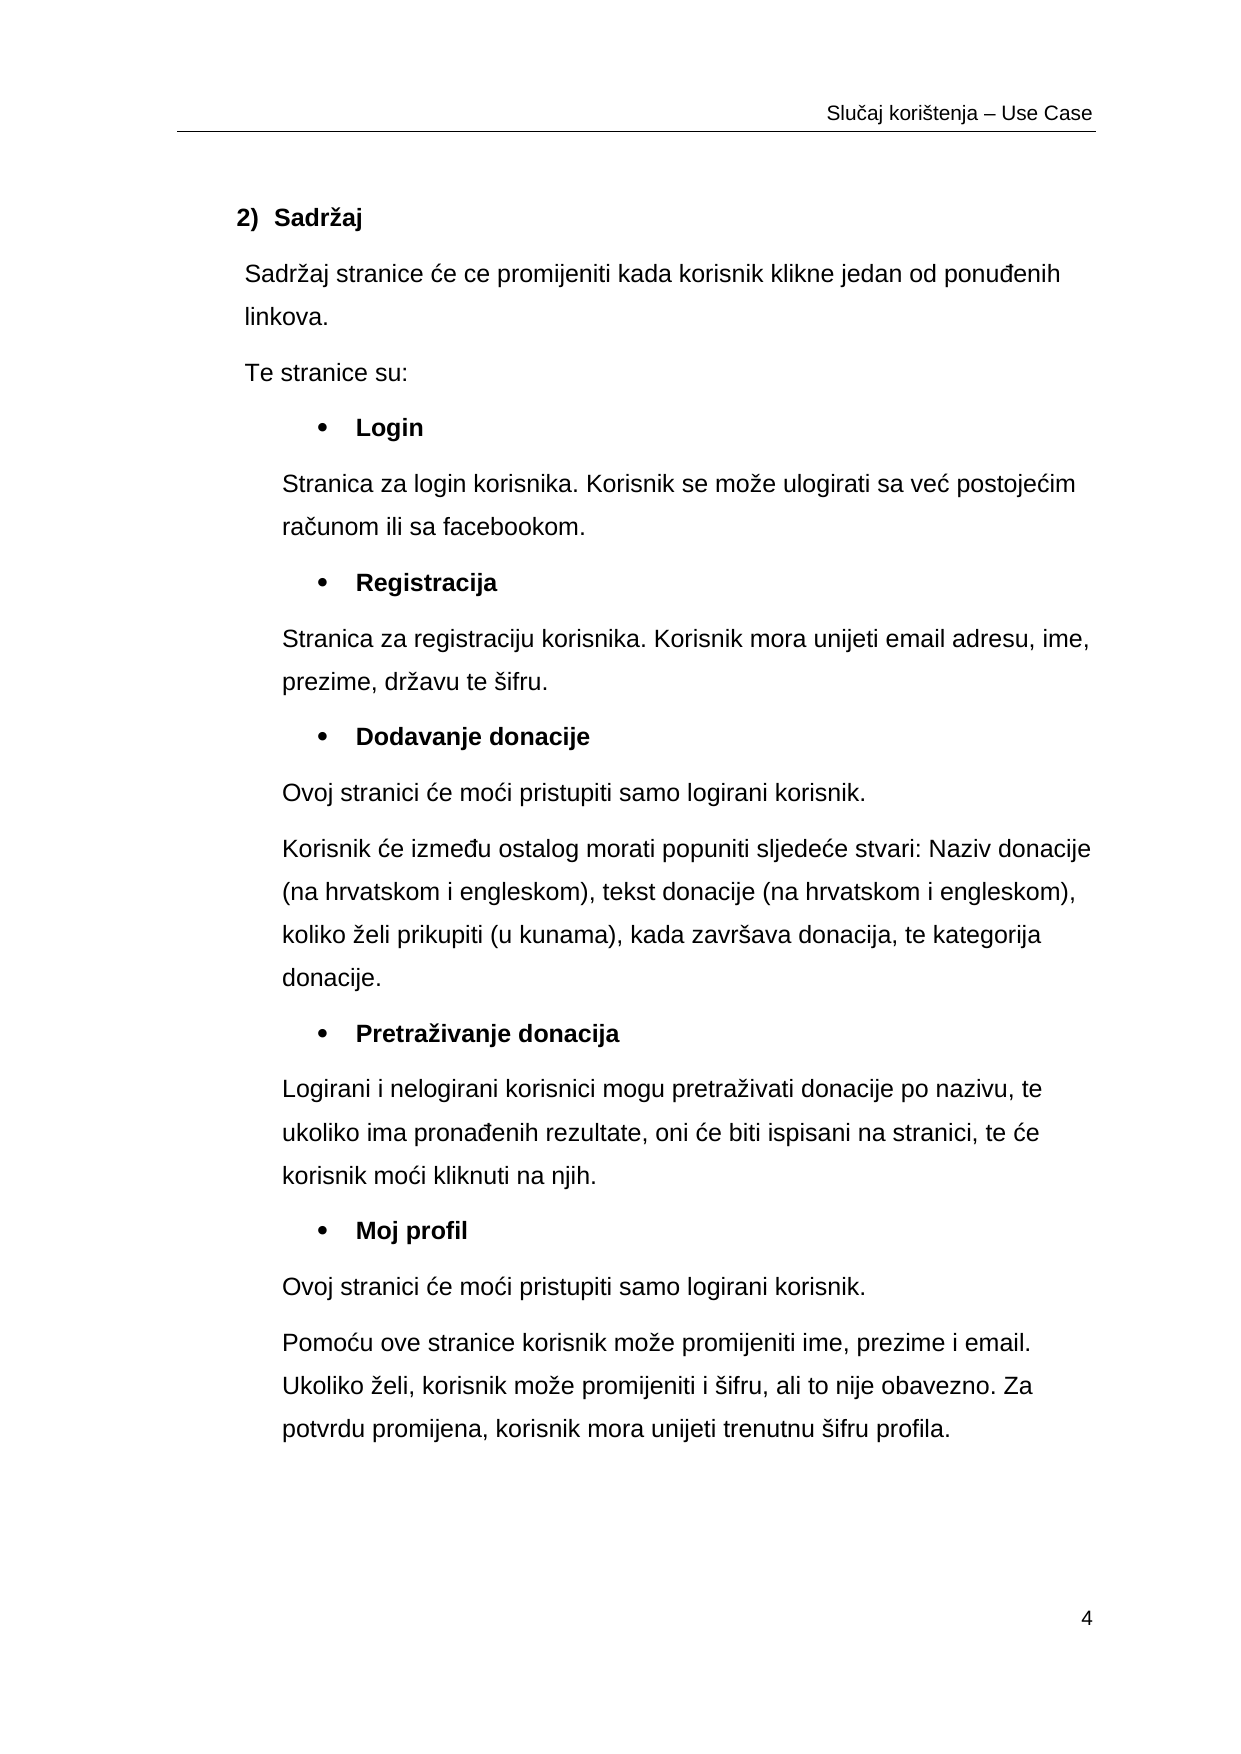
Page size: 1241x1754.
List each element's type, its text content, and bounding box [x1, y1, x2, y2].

list Stranica za login korisnika. Korisnik se može ulogirati sa već postojećim računom ili sa facebookom. [282, 469, 1092, 541]
list Registracija [318, 568, 1092, 597]
list Pomoću ove stranice korisnik može promijeniti ime, prezime i email. Ukoliko želi, korisnik može promijeniti i šifru, ali to nije obavezno. Za potvrdu promijena, korisnik mora unijeti trenutnu šifru profila. [282, 1328, 1092, 1443]
text Sadržaj stranice će ce promijeniti kada korisnik klikne jedan od ponuđenih linkova. [244, 259, 1092, 331]
text Te stranice su: [244, 358, 1092, 386]
list Korisnik će između ostalog morati popuniti sljedeće stvari: Naziv donacije (na hrvatskom i engleskom), tekst donacije (na hrvatskom i engleskom), koliko želi prikupiti (u kunama), kada završava donacija, te kategorija donacije. [282, 834, 1092, 992]
list Moj profil [318, 1216, 1092, 1245]
list Ovoj stranici će moći pristupiti samo logirani korisnik. [282, 778, 1092, 807]
list Sadržaj [207, 203, 1092, 232]
list Pretraživanje donacija [318, 1019, 1092, 1047]
list Stranica za registraciju korisnika. Korisnik mora unijeti email adresu, ime, prezime, državu te šifru. [282, 623, 1092, 695]
list Ovoj stranici će moći pristupiti samo logirani korisnik. [282, 1272, 1092, 1301]
list Logirani i nelogirani korisnici mogu pretraživati donacije po nazivu, te ukoliko ima pronađenih rezultate, oni će biti ispisani na stranici, te će korisnik moći kliknuti na njih. [282, 1074, 1092, 1189]
list Login [318, 413, 1092, 442]
list Dodavanje donacije [318, 722, 1092, 751]
